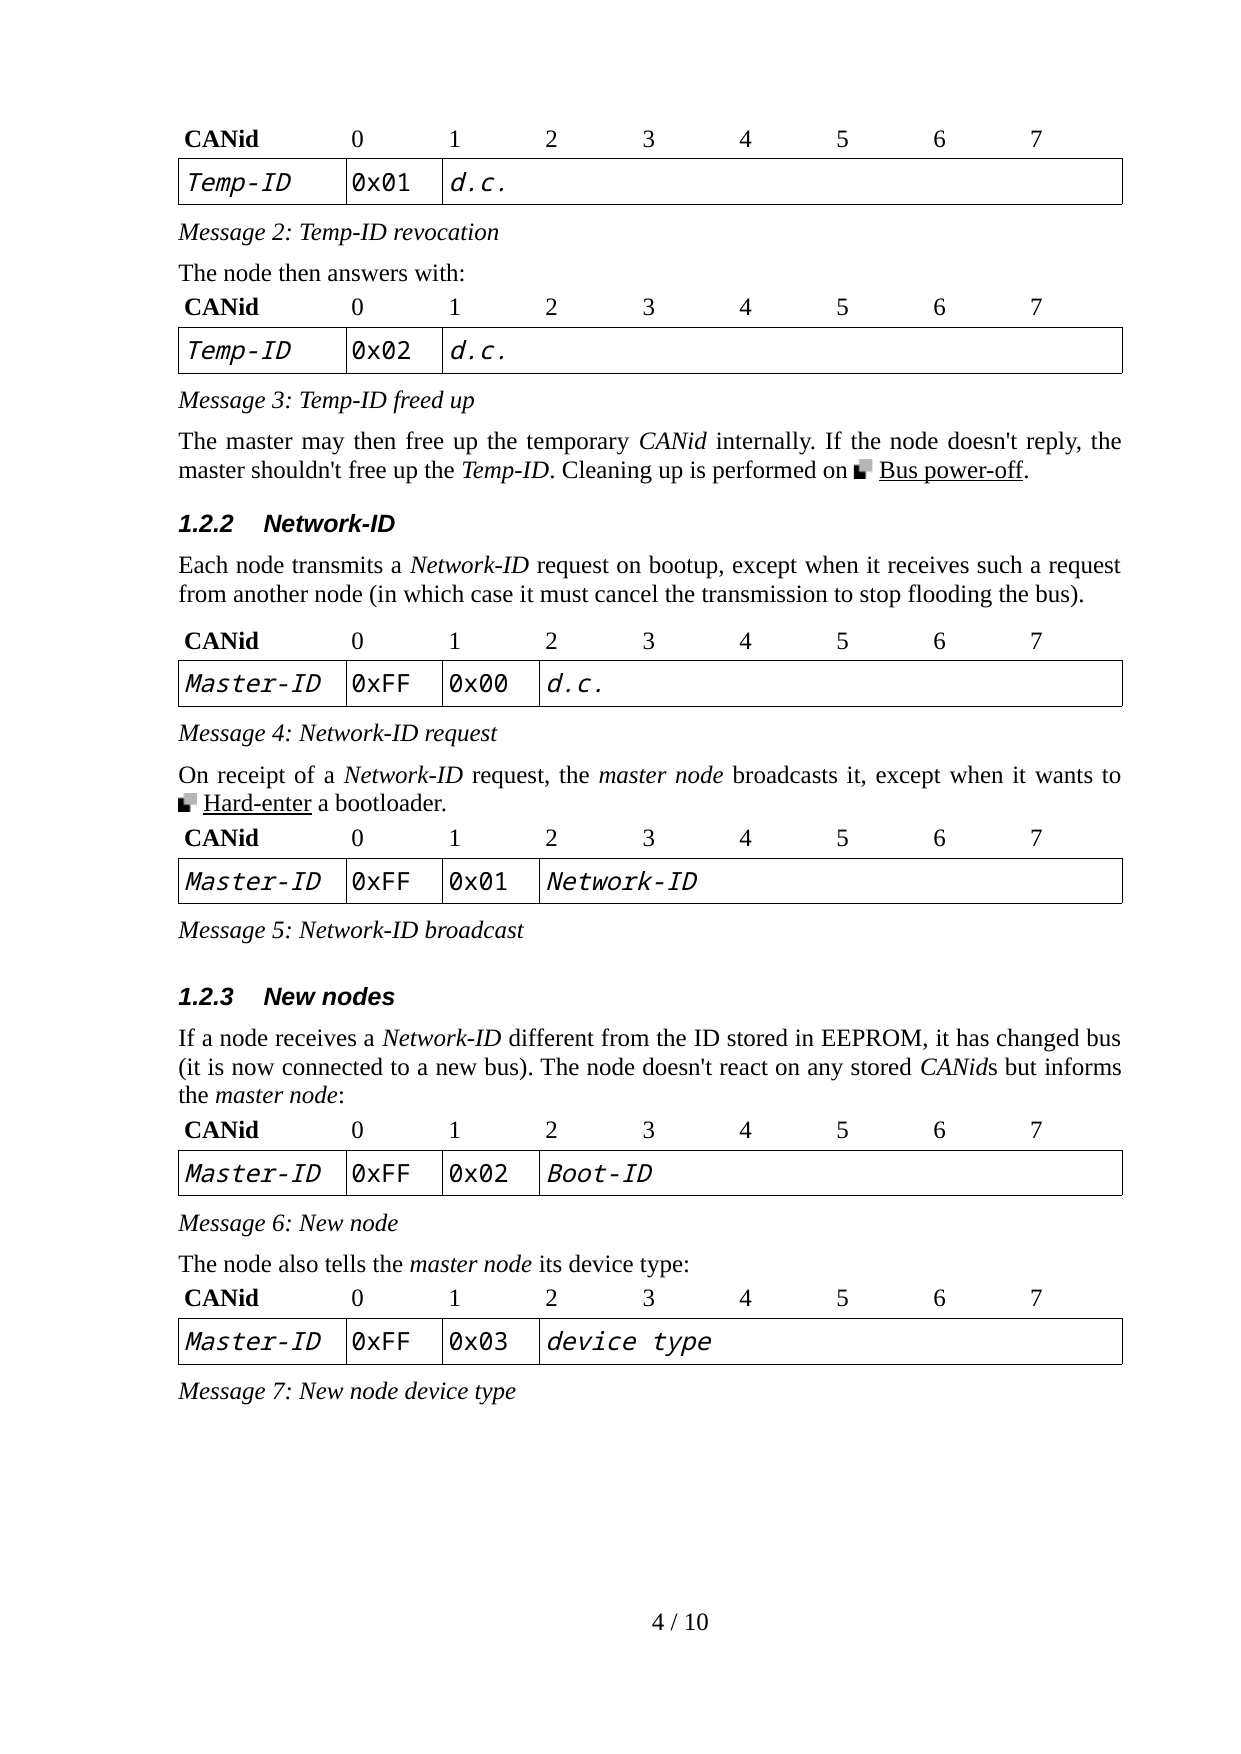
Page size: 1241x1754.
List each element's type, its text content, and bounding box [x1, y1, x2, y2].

table_cell 0x01 [443, 859, 539, 903]
table_cell 0xFF [347, 1319, 442, 1364]
table_header 1 [443, 1109, 539, 1149]
table_header CANid [178, 1278, 346, 1318]
text Message 2: Temp-ID revocation [178, 217, 1122, 245]
table_header 7 [1024, 1109, 1122, 1149]
table_header CANid [178, 1109, 346, 1149]
table_header 4 [733, 1278, 830, 1318]
table_cell 0x02 [347, 328, 442, 372]
table_cell Master-ID [179, 661, 346, 706]
text On receipt of a Network-ID request, the master node broadcasts it, except when it wants to Hard-enter a bootloader. [178, 760, 1122, 817]
table_header 0 [346, 287, 442, 327]
table_cell Network-ID [540, 859, 1122, 903]
table_cell device type [540, 1319, 1122, 1364]
table_header 1 [443, 287, 539, 327]
text The node then answers with: [178, 258, 1122, 287]
table_header 5 [830, 287, 927, 327]
table_header 0 [346, 118, 442, 158]
table_header 2 [540, 287, 636, 327]
table_header 5 [830, 620, 927, 660]
text Message 3: Temp-ID freed up [178, 385, 1122, 414]
table_header 7 [1024, 1278, 1122, 1318]
table_header 5 [830, 1278, 927, 1318]
table_header 6 [927, 287, 1024, 327]
table_header CANid [178, 620, 346, 660]
table_header 5 [830, 1109, 927, 1149]
table_header 0 [346, 1109, 442, 1149]
table_cell 0x02 [443, 1151, 539, 1195]
table_cell 0x01 [347, 159, 442, 204]
text The master may then free up the temporary CANid internally. If the node doesn't reply, the master shouldn't free up the Temp-ID. Cleaning up is performed on Bus power-off. [178, 426, 1122, 484]
table_header 0 [346, 620, 442, 660]
table_header 2 [540, 817, 636, 857]
subtitle New nodes [178, 982, 1122, 1011]
text Message 4: Network-ID request [178, 718, 1122, 747]
text Message 6: New node [178, 1208, 1122, 1237]
table_cell d.c. [443, 328, 1122, 372]
table_header CANid [178, 287, 346, 327]
table_header 2 [540, 1278, 636, 1318]
table_header 6 [927, 1109, 1024, 1149]
text The node also tells the master node its device type: [178, 1249, 1122, 1278]
table_header 5 [830, 817, 927, 857]
table_header 4 [733, 118, 830, 158]
table_cell Boot-ID [540, 1151, 1122, 1195]
table_cell Temp-ID [179, 328, 346, 372]
table_header 4 [733, 1109, 830, 1149]
table_header 6 [927, 817, 1024, 857]
table_cell d.c. [540, 661, 1122, 706]
table_header 7 [1024, 287, 1122, 327]
table_cell d.c. [443, 159, 1122, 204]
table_header 7 [1024, 620, 1122, 660]
table_header 1 [443, 817, 539, 857]
table_header 4 [733, 817, 830, 857]
table_header 6 [927, 118, 1024, 158]
table_header 1 [443, 1278, 539, 1318]
table_header 3 [636, 620, 733, 660]
table_header 3 [636, 287, 733, 327]
table_cell 0xFF [347, 859, 442, 903]
table_header 3 [636, 817, 733, 857]
table_header 3 [636, 1109, 733, 1149]
table_header 3 [636, 1278, 733, 1318]
table_header 7 [1024, 817, 1122, 857]
table_cell Temp-ID [179, 159, 346, 204]
table_header 1 [443, 118, 539, 158]
table_cell Master-ID [179, 1151, 346, 1195]
table_header 3 [636, 118, 733, 158]
table_cell Master-ID [179, 1319, 346, 1364]
picture [853, 459, 873, 479]
table_header 2 [540, 118, 636, 158]
table_header 5 [830, 118, 927, 158]
text Message 5: Network-ID broadcast [178, 916, 1122, 944]
table_header 0 [346, 1278, 442, 1318]
table_cell 0xFF [347, 661, 442, 706]
table_cell 0x00 [443, 661, 539, 706]
table_header 4 [733, 287, 830, 327]
table_header 4 [733, 620, 830, 660]
table_cell 0xFF [347, 1151, 442, 1195]
table_cell 0x03 [443, 1319, 539, 1364]
table_cell Master-ID [179, 859, 346, 903]
table_header CANid [178, 118, 346, 158]
text Each node transmits a Network-ID request on bootup, except when it receives such a request from another node (in which case it must cancel the transmission to stop flooding the bus). [178, 550, 1122, 607]
table_header 1 [443, 620, 539, 660]
table_header CANid [178, 817, 346, 857]
table_header 6 [927, 1278, 1024, 1318]
picture [178, 793, 197, 812]
text Message 7: New node device type [178, 1376, 1122, 1405]
table_header 7 [1024, 118, 1122, 158]
subtitle Network-ID [178, 509, 1122, 537]
table_header 2 [540, 620, 636, 660]
table_header 6 [927, 620, 1024, 660]
text If a node receives a Network-ID different from the ID stored in EEPROM, it has changed bus (it is now connected to a new bus). The node doesn't react on any stored CANids but informs the master node: [178, 1023, 1122, 1109]
table_header 0 [346, 817, 442, 857]
table_header 2 [540, 1109, 636, 1149]
